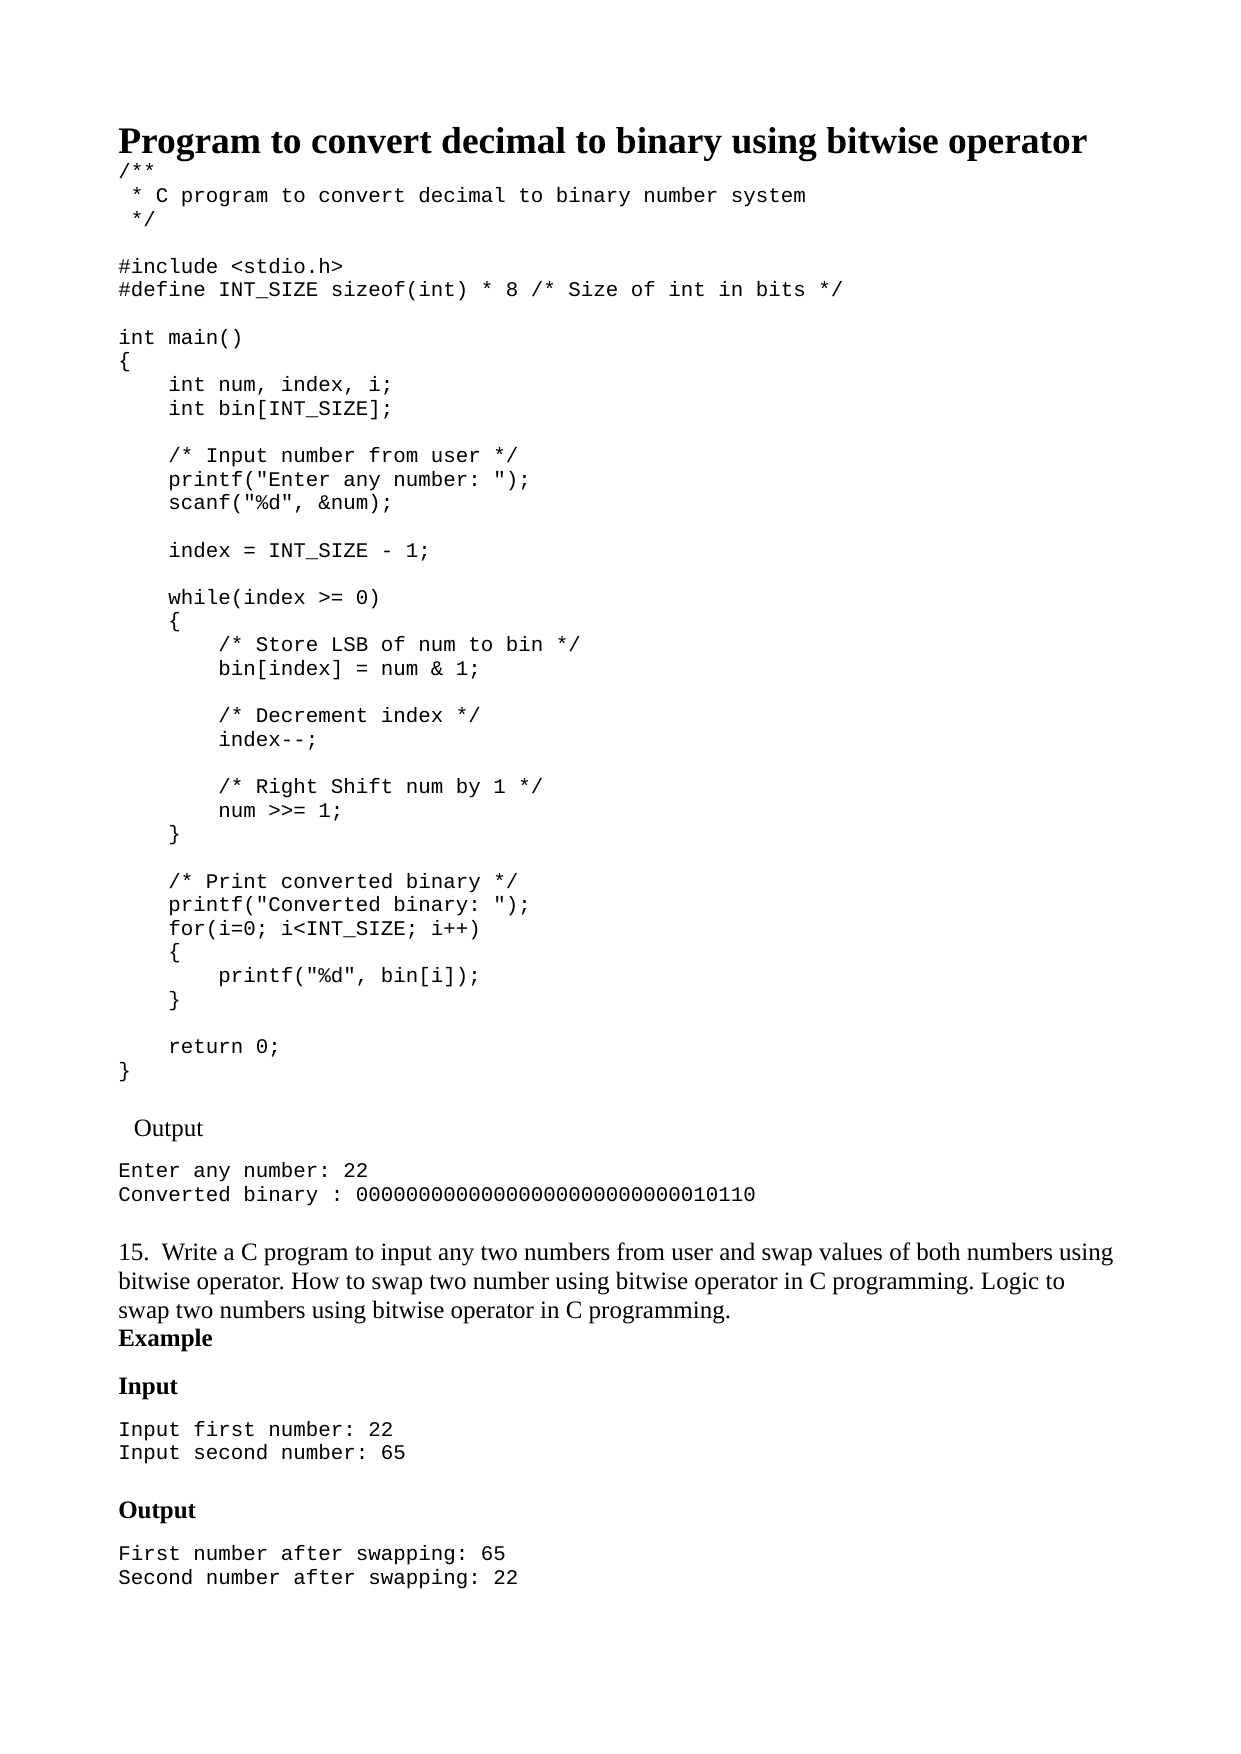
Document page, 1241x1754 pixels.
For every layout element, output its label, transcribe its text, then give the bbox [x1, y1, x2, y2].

text /* Input number from user */ [118, 445, 1122, 469]
text for(i=0; i<INT_SIZE; i++) [118, 918, 1122, 942]
text Input first number: 22 [118, 1419, 1122, 1442]
text { [118, 350, 1122, 374]
text /* Store LSB of num to bin */ [118, 634, 1122, 658]
text printf("%d", bin[i]); [118, 965, 1122, 989]
text } [118, 989, 1122, 1012]
text int num, index, i; [118, 374, 1122, 398]
text Example [118, 1323, 1122, 1352]
text #include <stdio.h> [118, 256, 1122, 279]
text printf("Enter any number: "); [118, 469, 1122, 492]
text int bin[INT_SIZE]; [118, 398, 1122, 421]
text */ [118, 208, 1122, 232]
text return 0; [118, 1036, 1122, 1060]
text { [118, 942, 1122, 965]
text Input [118, 1371, 1122, 1400]
text Converted binary : 00000000000000000000000000010110 [118, 1184, 1122, 1208]
text 15. Write a C program to input any two numbers from user and swap values of both numbers using bitwise operator. How to swap two number using bitwise operator in C programming. Logic to swap two numbers using bitwise operator in C programming. [118, 1237, 1122, 1323]
text Enter any number: 22 [118, 1161, 1122, 1184]
text Output [118, 1496, 1122, 1524]
text { [118, 611, 1122, 634]
text #define INT_SIZE sizeof(int) * 8 /* Size of int in bits */ [118, 279, 1122, 303]
text Second number after swapping: 22 [118, 1567, 1122, 1590]
text bin[index] = num & 1; [118, 658, 1122, 681]
text } [118, 1060, 1122, 1083]
text scanf("%d", &num); [118, 492, 1122, 516]
text /* Print converted binary */ [118, 871, 1122, 894]
text index = INT_SIZE - 1; [118, 539, 1122, 563]
text index--; [118, 729, 1122, 752]
text Input second number: 65 [118, 1442, 1122, 1466]
text } [118, 823, 1122, 847]
text /* Right Shift num by 1 */ [118, 776, 1122, 800]
text /* Decrement index */ [118, 705, 1122, 729]
subtitle Program to convert decimal to binary using bitwise operator [118, 118, 1122, 161]
text * C program to convert decimal to binary number system [118, 185, 1122, 208]
text printf("Converted binary: "); [118, 894, 1122, 918]
text Output [134, 1113, 1114, 1142]
text /** [118, 161, 1122, 185]
text First number after swapping: 65 [118, 1543, 1122, 1567]
text while(index >= 0) [118, 587, 1122, 611]
text num >>= 1; [118, 800, 1122, 823]
text int main() [118, 327, 1122, 350]
